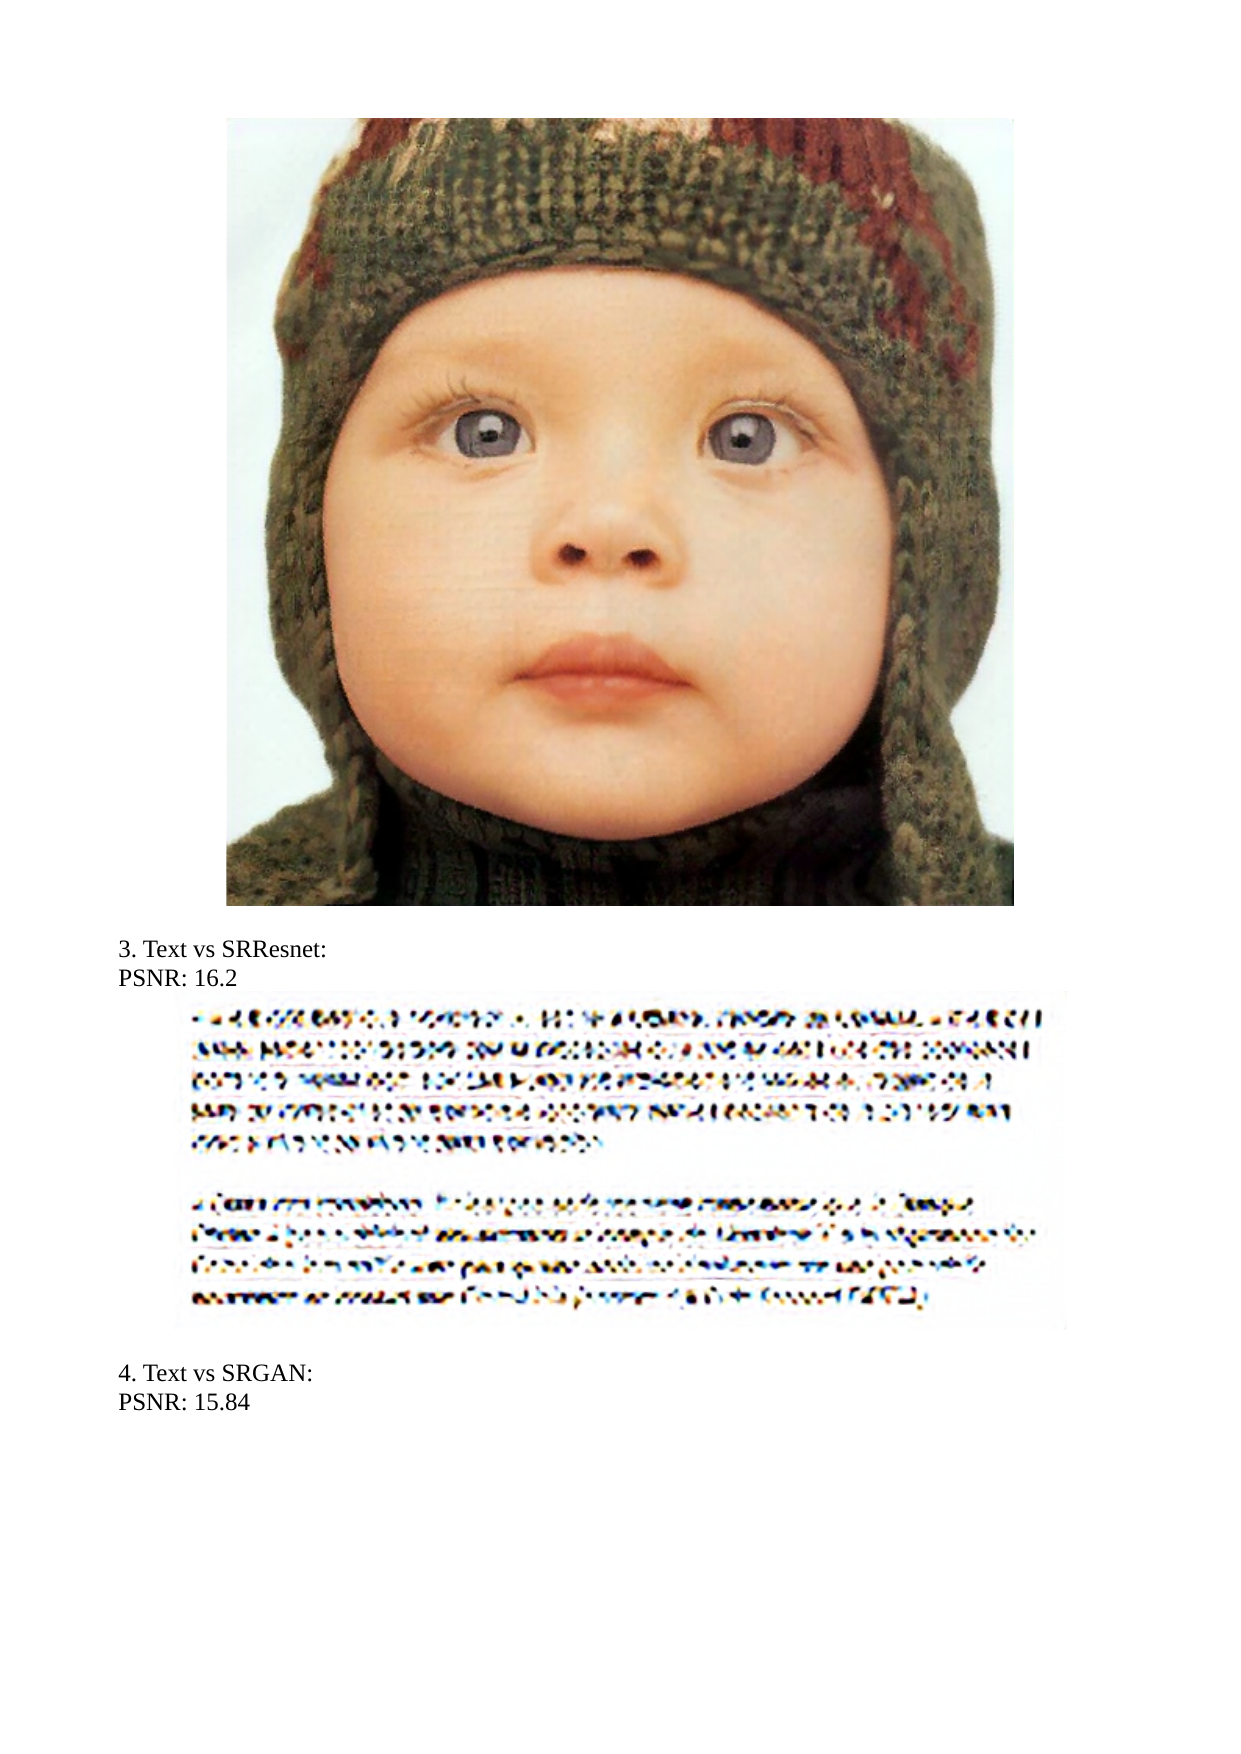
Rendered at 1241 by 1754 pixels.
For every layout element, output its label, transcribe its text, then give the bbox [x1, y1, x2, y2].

text PSNR: 16.2 [118, 963, 1122, 992]
text 3. Text vs SRResnet: [118, 934, 1122, 963]
text PSNR: 15.84 [118, 1387, 1122, 1416]
text 4. Text vs SRGAN: [118, 1358, 1122, 1387]
picture [173, 991, 1067, 1330]
picture [226, 118, 1014, 906]
